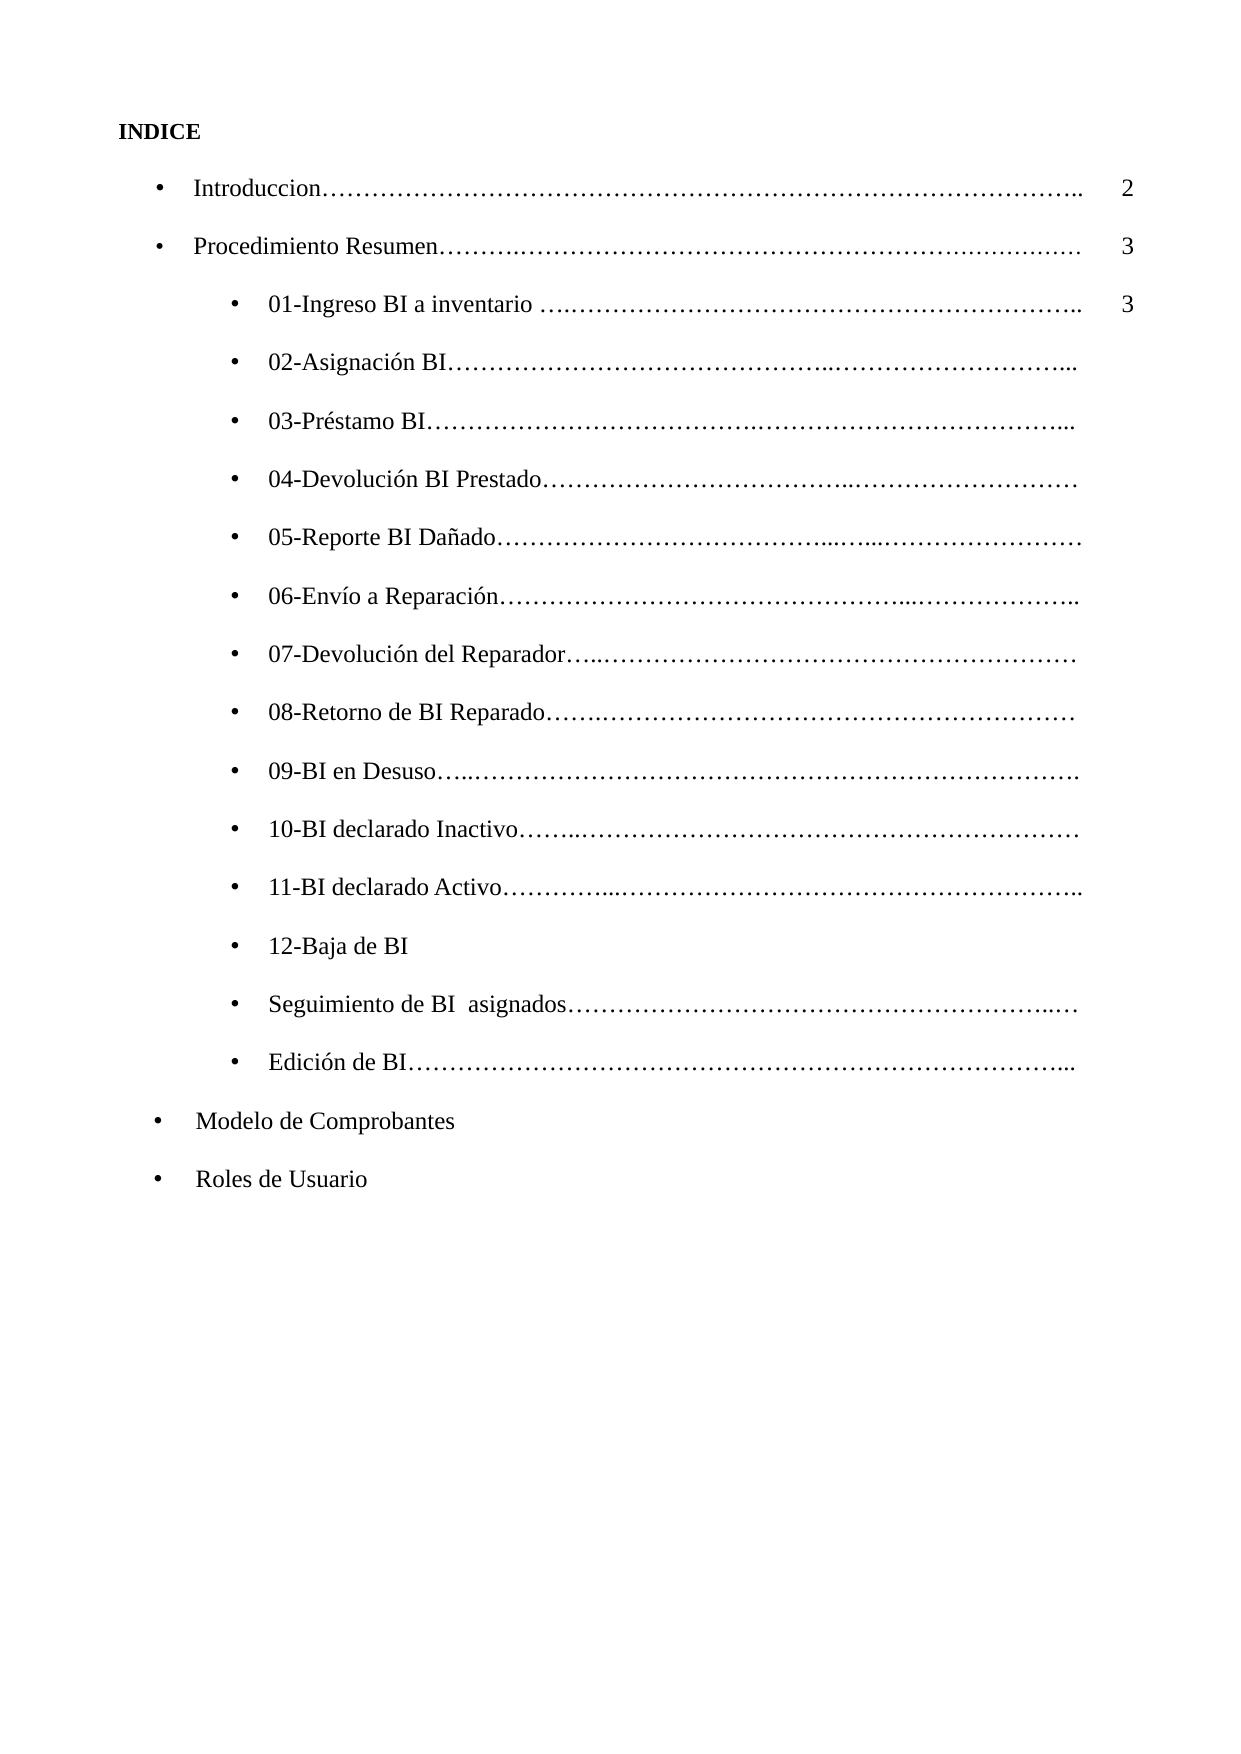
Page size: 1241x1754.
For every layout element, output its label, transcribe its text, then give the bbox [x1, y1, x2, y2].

table_cell 07-Devolución del Reparador…..………………………………………………… [118, 610, 1087, 669]
table_cell [1087, 844, 1134, 902]
table_header INDICE [118, 118, 1134, 144]
table_cell Introduccion……………………………………………………………………………….. [118, 145, 1087, 202]
table_cell [1087, 960, 1134, 1019]
table_cell [1087, 1077, 1134, 1135]
table_cell 01-Ingreso BI a inventario ….…………………………………………………….. [118, 260, 1087, 319]
table_cell [1087, 727, 1134, 785]
table_cell 2 [1087, 145, 1134, 202]
table_cell Procedimiento Resumen……….…………………………………………………………… [118, 202, 1087, 260]
table_cell 09-BI en Desuso…..………………………………………………………………. [118, 727, 1087, 785]
table_cell [1087, 319, 1134, 377]
table_cell [1087, 669, 1134, 727]
table_cell [1087, 377, 1134, 435]
table_cell 10-BI declarado Inactivo……..…………………………………………………… [118, 785, 1087, 844]
table_cell 06-Envío a Reparación…………………………………………...……………….. [118, 552, 1087, 610]
table_cell [1087, 494, 1134, 552]
table_cell [1087, 552, 1134, 610]
table_cell 3 [1087, 202, 1134, 260]
table_cell Seguimiento de BI asignados…………………………………………………..… [118, 960, 1087, 1019]
table_cell Modelo de Comprobantes [118, 1077, 1087, 1135]
table_cell [1087, 435, 1134, 494]
table_cell 05-Reporte BI Dañado…………………………………...…...…………………… [118, 494, 1087, 552]
table_cell 03-Préstamo BI………………………………….………………………………... [118, 377, 1087, 435]
table_cell 04-Devolución BI Prestado………………………………..……………………… [118, 435, 1087, 494]
table_cell [1087, 1019, 1134, 1077]
table_cell 12-Baja de BI [118, 902, 1087, 960]
table_cell [1087, 610, 1134, 669]
table_cell 3 [1087, 260, 1134, 319]
table_cell Roles de Usuario [118, 1135, 1087, 1194]
table_cell Edición de BI……………………………………………………………………... [118, 1019, 1087, 1077]
table_cell [1087, 1135, 1134, 1194]
table_cell 11-BI declarado Activo…………...……………………………………………….. [118, 844, 1087, 902]
table_cell [1087, 785, 1134, 844]
table_cell [1087, 902, 1134, 960]
table_cell 02-Asignación BI………………………………………..………………………... [118, 319, 1087, 377]
table_cell 08-Retorno de BI Reparado…….………………………………………………… [118, 669, 1087, 727]
